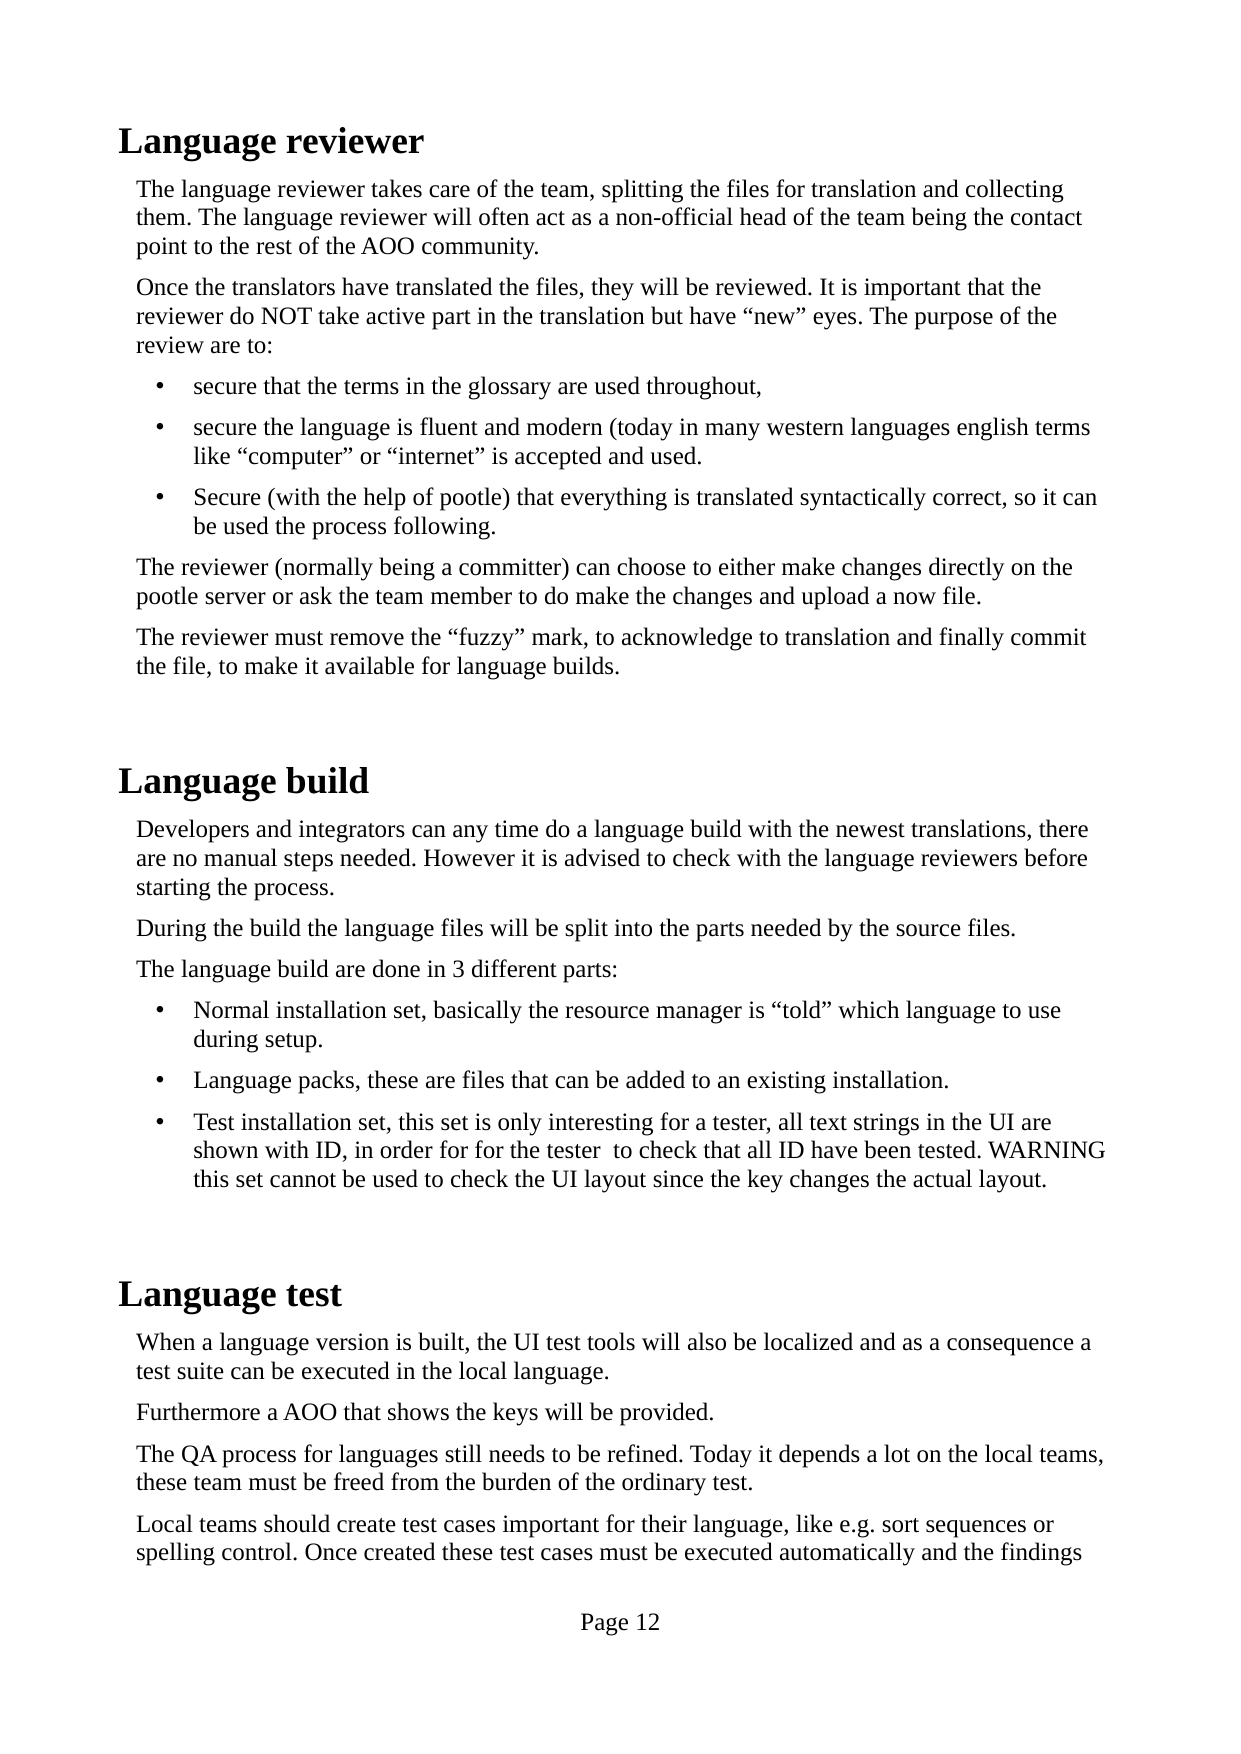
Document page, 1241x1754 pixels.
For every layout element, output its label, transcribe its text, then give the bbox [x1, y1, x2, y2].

subtitle Language test [118, 1272, 1122, 1315]
list Normal installation set, basically the resource manager is “told” which language to use during setup. [156, 996, 1122, 1053]
list The reviewer (normally being a committer) can choose to either make changes directly on the pootle server or ask the team member to do make the changes and upload a now file. [136, 552, 1122, 610]
text The language reviewer takes care of the team, splitting the files for translation and collecting them. The language reviewer will often act as a non-official head of the team being the contact point to the rest of the AOO community. [136, 174, 1122, 260]
list secure that the terms in the glossary are used throughout, [156, 371, 1122, 400]
text Developers and integrators can any time do a language build with the newest translations, there are no manual steps needed. However it is advised to check with the language reviewers before starting the process. [136, 814, 1122, 901]
list secure the language is fluent and modern (today in many western languages english terms like “computer” or “internet” is accepted and used. [156, 412, 1122, 470]
text During the build the language files will be split into the parts needed by the source files. [136, 913, 1122, 942]
list The reviewer must remove the “fuzzy” mark, to acknowledge to translation and finally commit the file, to make it available for language builds. [136, 622, 1122, 680]
subtitle Language build [118, 759, 1122, 802]
list Secure (with the help of pootle) that everything is translated syntactically correct, so it can be used the process following. [156, 482, 1122, 540]
list Language packs, these are files that can be added to an existing installation. [156, 1066, 1122, 1094]
subtitle Language reviewer [118, 118, 1122, 161]
text Local teams should create test cases important for their language, like e.g. sort sequences or spelling control. Once created these test cases must be executed automatically and the findings [136, 1509, 1122, 1566]
text The language build are done in 3 different parts: [136, 954, 1122, 983]
text When a language version is built, the UI test tools will also be localized and as a consequence a test suite can be executed in the local language. [136, 1327, 1122, 1385]
text Furthermore a AOO that shows the keys will be provided. [136, 1397, 1122, 1426]
text Once the translators have translated the files, they will be reviewed. It is important that the reviewer do NOT take active part in the translation but have “new” eyes. The purpose of the review are to: [136, 272, 1122, 359]
text The QA process for languages still needs to be refined. Today it depends a lot on the local teams, these team must be freed from the burden of the ordinary test. [136, 1439, 1122, 1496]
list Test installation set, this set is only interesting for a tester, all text strings in the UI are shown with ID, in order for for the tester to check that all ID have been tested. WARNING this set cannot be used to check the UI layout since the key changes the actual layout. [156, 1107, 1122, 1193]
